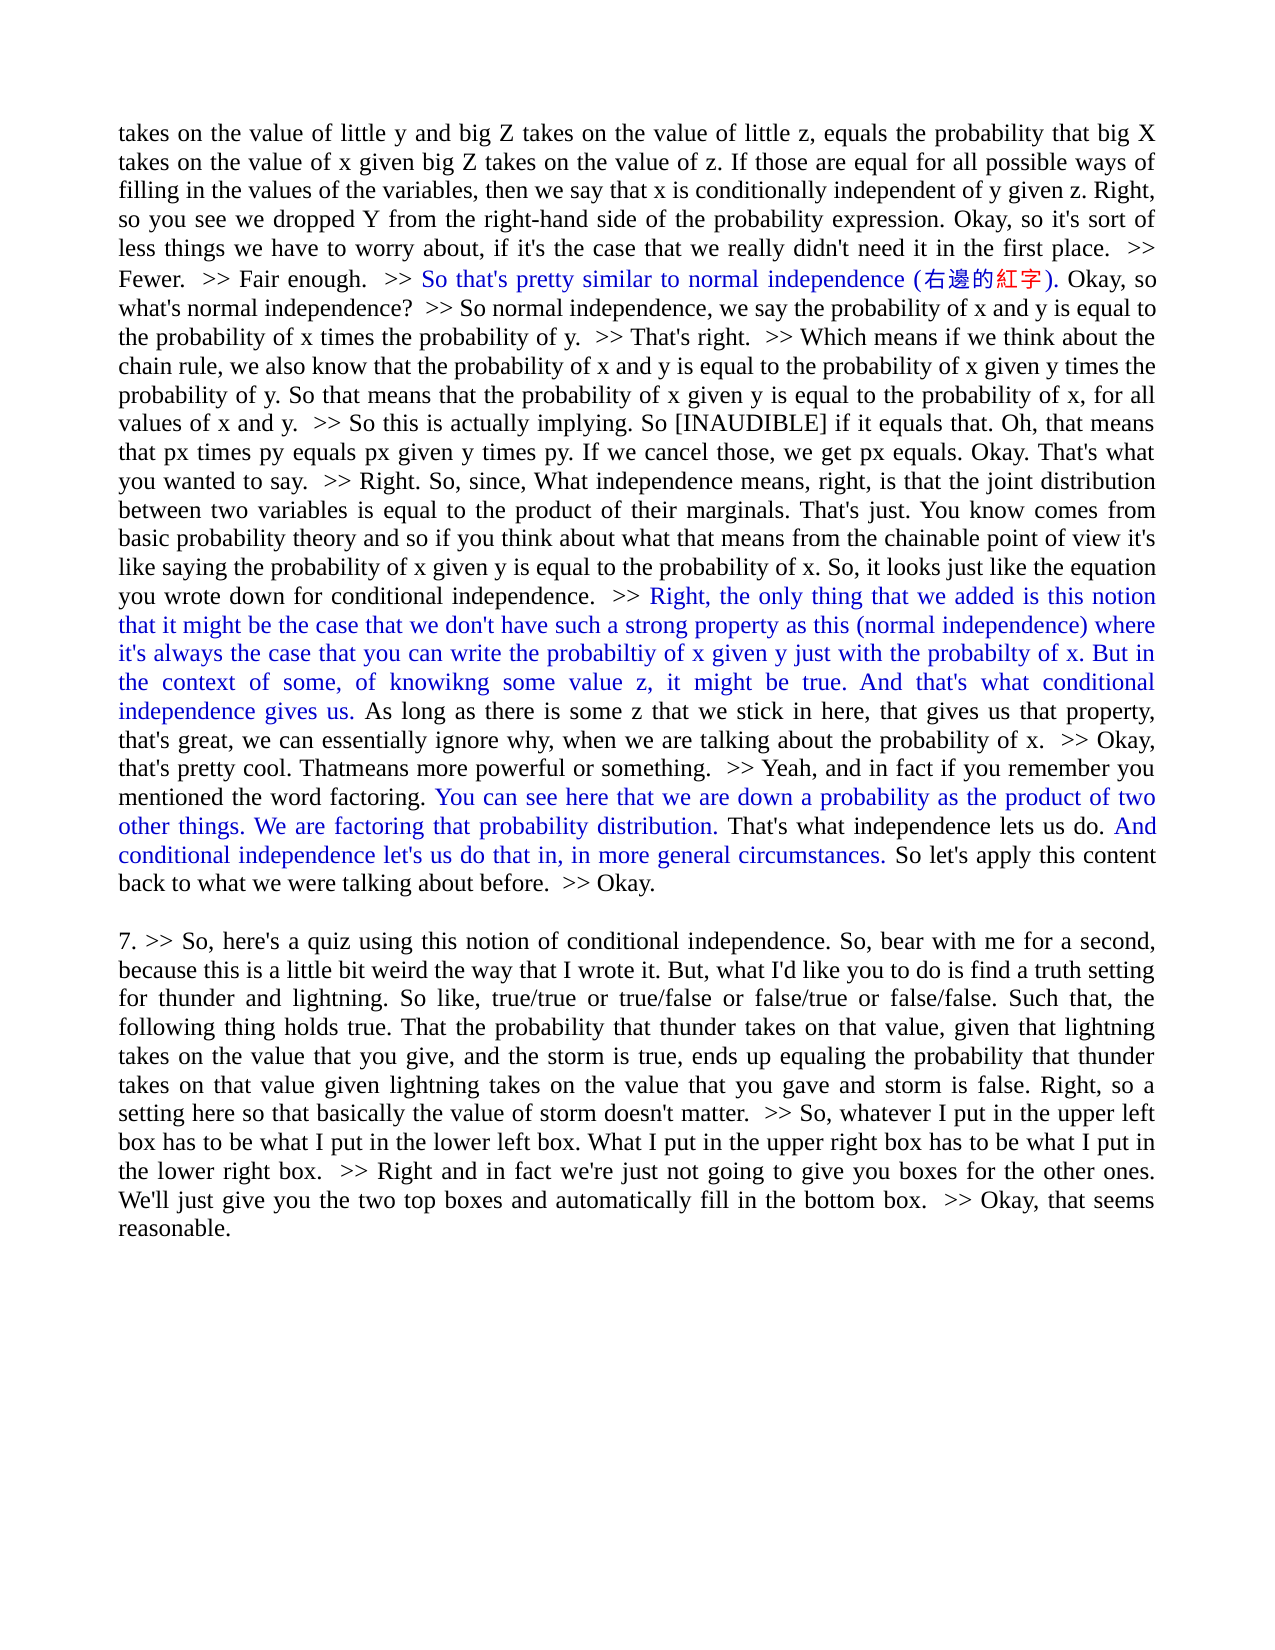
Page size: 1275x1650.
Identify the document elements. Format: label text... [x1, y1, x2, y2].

text 7. >> So, here's a quiz using this notion of conditional independence. So, bear with me for a second, because this is a little bit weird the way that I wrote it. But, what I'd like you to do is find a truth setting for thunder and lightning. So like, true/true or true/false or false/true or false/false. Such that, the following thing holds true. That the probability that thunder takes on that value, given that lightning takes on the value that you give, and the storm is true, ends up equaling the probability that thunder takes on that value given lightning takes on the value that you gave and storm is false. Right, so a setting here so that basically the value of storm doesn't matter. >> So, whatever I put in the upper left box has to be what I put in the lower left box. What I put in the upper right box has to be what I put in the lower right box. >> Right and in fact we're just not going to give you boxes for the other ones. We'll just give you the two top boxes and automatically fill in the bottom box. >> Okay, that seems reasonable. [118, 926, 1157, 1242]
text takes on the value of little y and big Z takes on the value of little z, equals the probability that big X takes on the value of x given big Z takes on the value of z. If those are equal for all possible ways of filling in the values of the variables, then we say that x is conditionally independent of y given z. Right, so you see we dropped Y from the right-hand side of the probability expression. Okay, so it's sort of less things we have to worry about, if it's the case that we really didn't need it in the first place. >> Fewer. >> Fair enough. >> So that's pretty similar to normal independence (右邊的紅字). Okay, so what's normal independence? >> So normal independence, we say the probability of x and y is equal to the probability of x times the probability of y. >> That's right. >> Which means if we think about the chain rule, we also know that the probability of x and y is equal to the probability of x given y times the probability of y. So that means that the probability of x given y is equal to the probability of x, for all values of x and y. >> So this is actually implying. So [INAUDIBLE] if it equals that. Oh, that means that px times py equals px given y times py. If we cancel those, we get px equals. Okay. That's what you wanted to say. >> Right. So, since, What independence means, right, is that the joint distribution between two variables is equal to the product of their marginals. That's just. You know comes from basic probability theory and so if you think about what that means from the chainable point of view it's like saying the probability of x given y is equal to the probability of x. So, it looks just like the equation you wrote down for conditional independence. >> Right, the only thing that we added is this notion that it might be the case that we don't have such a strong property as this (normal independence) where it's always the case that you can write the probabiltiy of x given y just with the probabilty of x. But in the context of some, of knowikng some value z, it might be true. And that's what conditional independence gives us. As long as there is some z that we stick in here, that gives us that property, that's great, we can essentially ignore why, when we are talking about the probability of x. >> Okay, that's pretty cool. Thatmeans more powerful or something. >> Yeah, and in fact if you remember you mentioned the word factoring. You can see here that we are down a probability as the product of two other things. We are factoring that probability distribution. That's what independence lets us do. And conditional independence let's us do that in, in more general circumstances. So let's apply this content back to what we were talking about before. >> Okay. [118, 118, 1157, 897]
